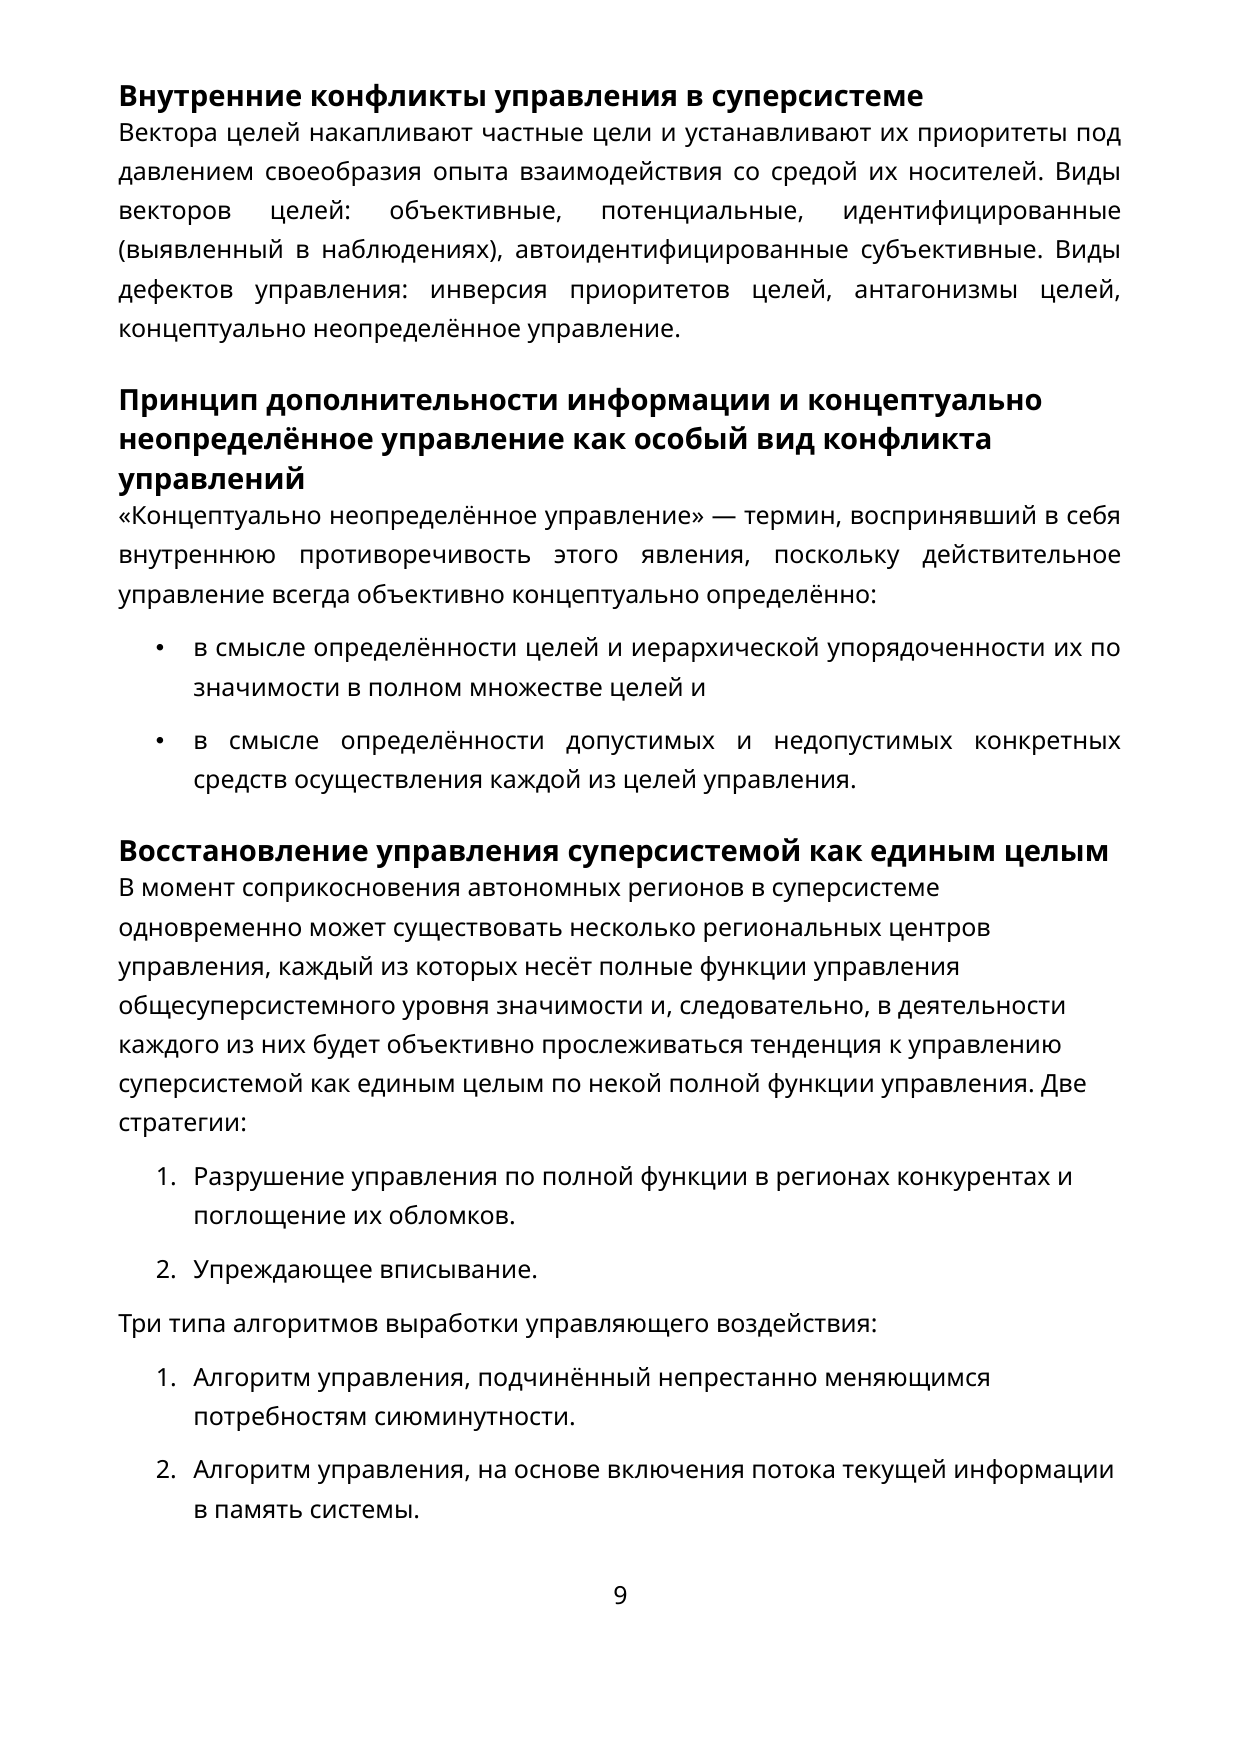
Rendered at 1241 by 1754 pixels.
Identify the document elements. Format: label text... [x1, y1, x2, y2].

text «Концептуально неопределённое управление» — термин, воспринявший в себя внутреннюю противоречивость этого явления, поскольку действительное управление всегда объективно концептуально определённо: [118, 498, 1122, 610]
list в смысле определённости целей и иерархической упорядоченности их по значимости в полном множестве целей и [156, 630, 1122, 703]
text В момент соприкосновения автономных регионов в суперсистеме одновременно может существовать несколько региональных центров управления, каждый из которых несёт полные функции управления общесуперсистемного уровня значимости и, следовательно, в деятельности каждого из них будет объективно прослеживаться тенденция к управлению суперсистемой как единым целым по некой полной функции управления. Две стратегии: [118, 870, 1122, 1139]
list Принцип дополнительности информации и концептуально неопределённое управление как особый вид конфликта управлений [118, 379, 1122, 498]
text Три типа алгоритмов выработки управляющего воздействия: [118, 1306, 1122, 1339]
list Упреждающее вписывание. [156, 1252, 1122, 1286]
list Восстановление управления суперсистемой как единым целым [118, 830, 1122, 870]
list Алгоритм управления, подчинённый непрестанно меняющимся потребностям сиюминутности. [156, 1359, 1122, 1432]
list Внутренние конфликты управления в суперсистеме [118, 75, 1122, 115]
list в смысле определённости допустимых и недопустимых конкретных средств осуществления каждой из целей управления. [156, 723, 1122, 796]
list Разрушение управления по полной функции в регионах конкурентах и поглощение их обломков. [156, 1159, 1122, 1232]
text Вектора целей накапливают частные цели и устанавливают их приоритеты под давлением своеобразия опыта взаимодействия со средой их носителей. Виды векторов целей: объективные, потенциальные, идентифицированные (выявленный в наблюдениях), автоидентифицированные субъективные. Виды дефектов управления: инверсия приоритетов целей, антагонизмы целей, концептуально неопределённое управление. [118, 115, 1122, 344]
list Алгоритм управления, на основе включения потока текущей информации в память системы. [156, 1452, 1122, 1525]
